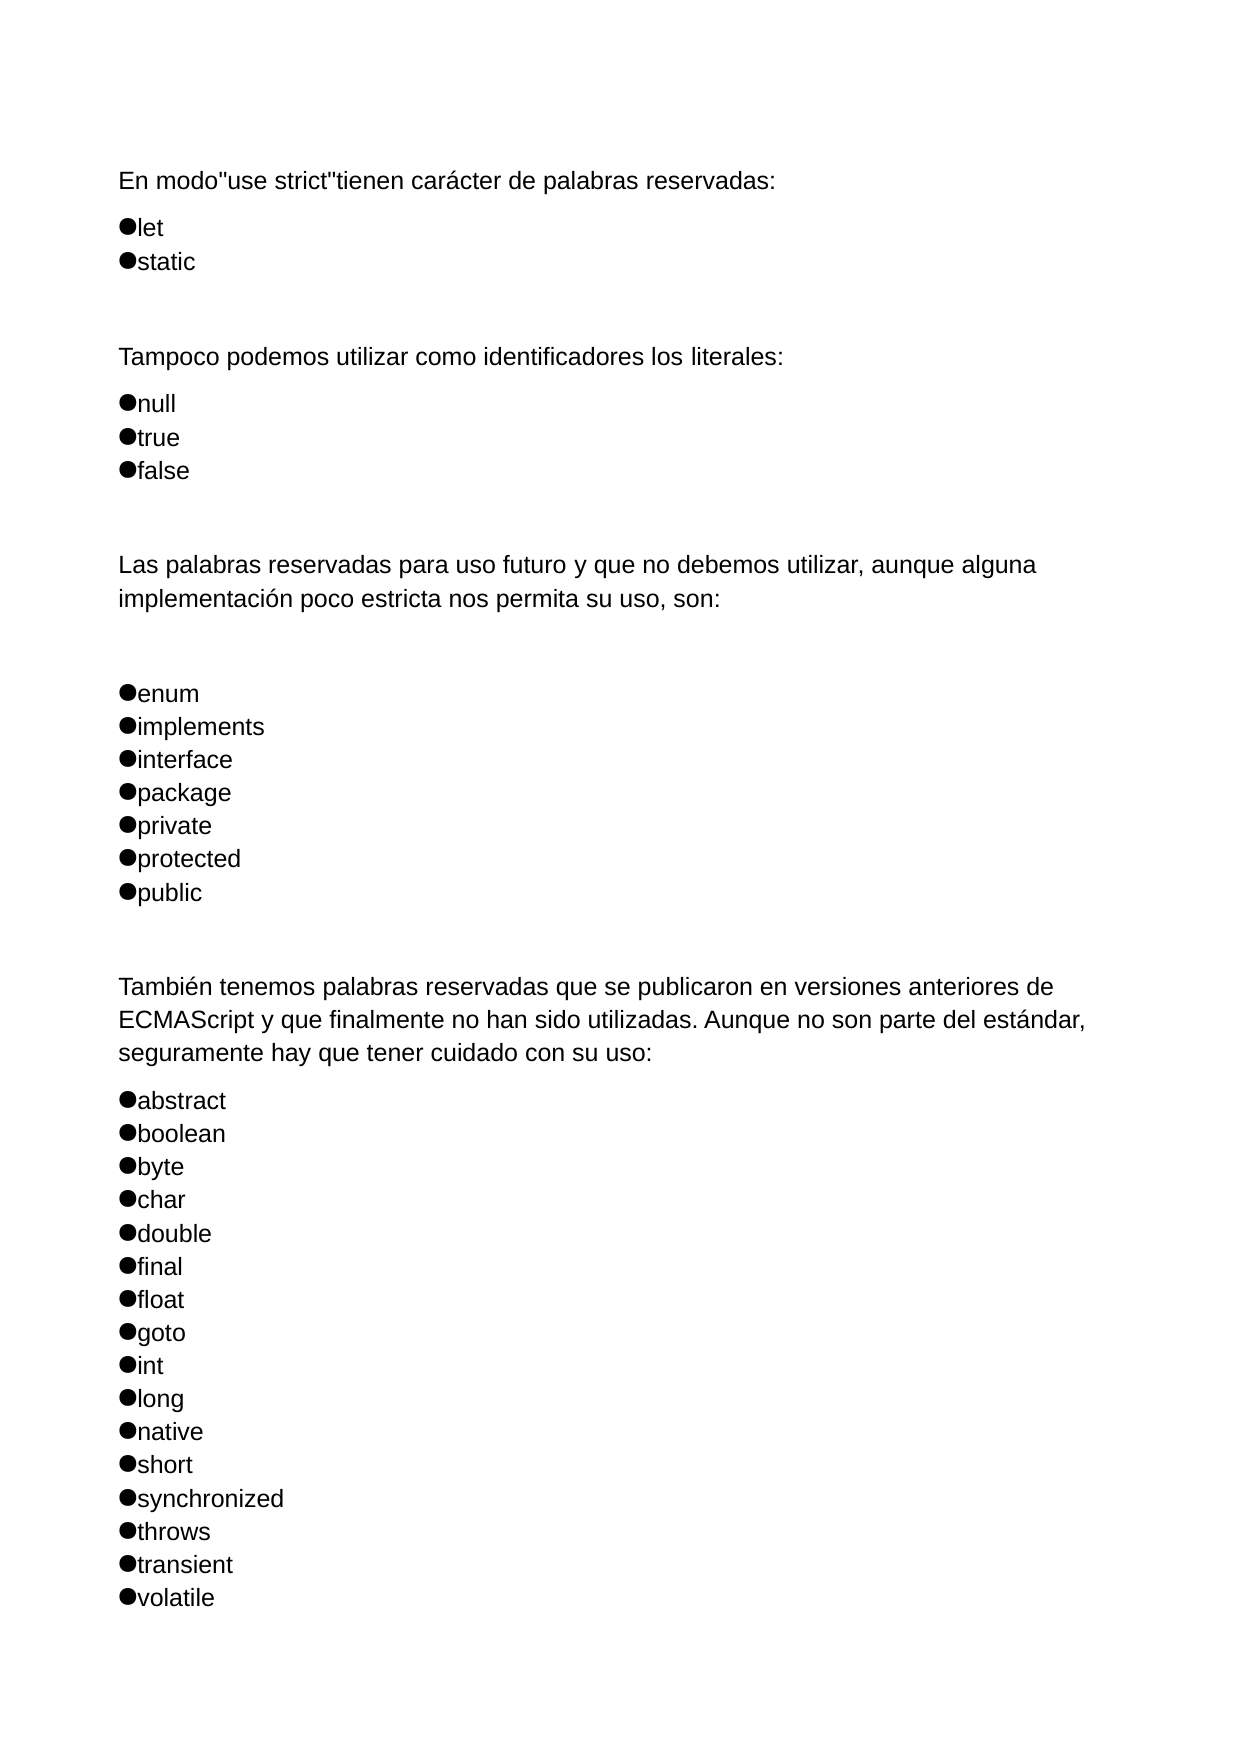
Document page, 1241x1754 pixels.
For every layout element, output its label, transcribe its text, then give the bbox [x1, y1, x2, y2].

list implements [118, 712, 1091, 741]
list public [118, 877, 1091, 906]
text Las palabras reservadas para uso futuro y que no debemos utilizar, aunque alguna implementación poco estricta nos permita su uso, son: [118, 551, 1122, 612]
list enum [118, 679, 1091, 708]
list final [118, 1252, 1091, 1281]
list private [118, 811, 1091, 840]
list byte [118, 1152, 1091, 1181]
list volatile [118, 1583, 1091, 1612]
list boolean [118, 1119, 1091, 1148]
text Tampoco podemos utilizar como identificadores los literales: [118, 342, 1122, 371]
list false [118, 456, 1091, 484]
list throws [118, 1517, 1091, 1546]
list let [118, 213, 1091, 242]
list true [118, 422, 1091, 451]
list interface [118, 745, 1091, 774]
list short [118, 1450, 1091, 1479]
list double [118, 1218, 1091, 1247]
list int [118, 1351, 1091, 1380]
list goto [118, 1318, 1091, 1347]
list char [118, 1185, 1091, 1214]
list null [118, 389, 1091, 418]
text En modo"use strict"tienen carácter de palabras reservadas: [118, 166, 1122, 194]
list float [118, 1285, 1091, 1314]
list synchronized [118, 1483, 1091, 1512]
list protected [118, 844, 1091, 873]
text También tenemos palabras reservadas que se publicaron en versiones anteriores de ECMAScript y que finalmente no han sido utilizadas. Aunque no son parte del estándar, seguramente hay que tener cuidado con su uso: [118, 972, 1122, 1067]
list long [118, 1384, 1091, 1413]
list abstract [118, 1086, 1091, 1115]
list package [118, 778, 1091, 807]
list static [118, 246, 1091, 275]
list native [118, 1417, 1091, 1446]
list transient [118, 1550, 1091, 1579]
